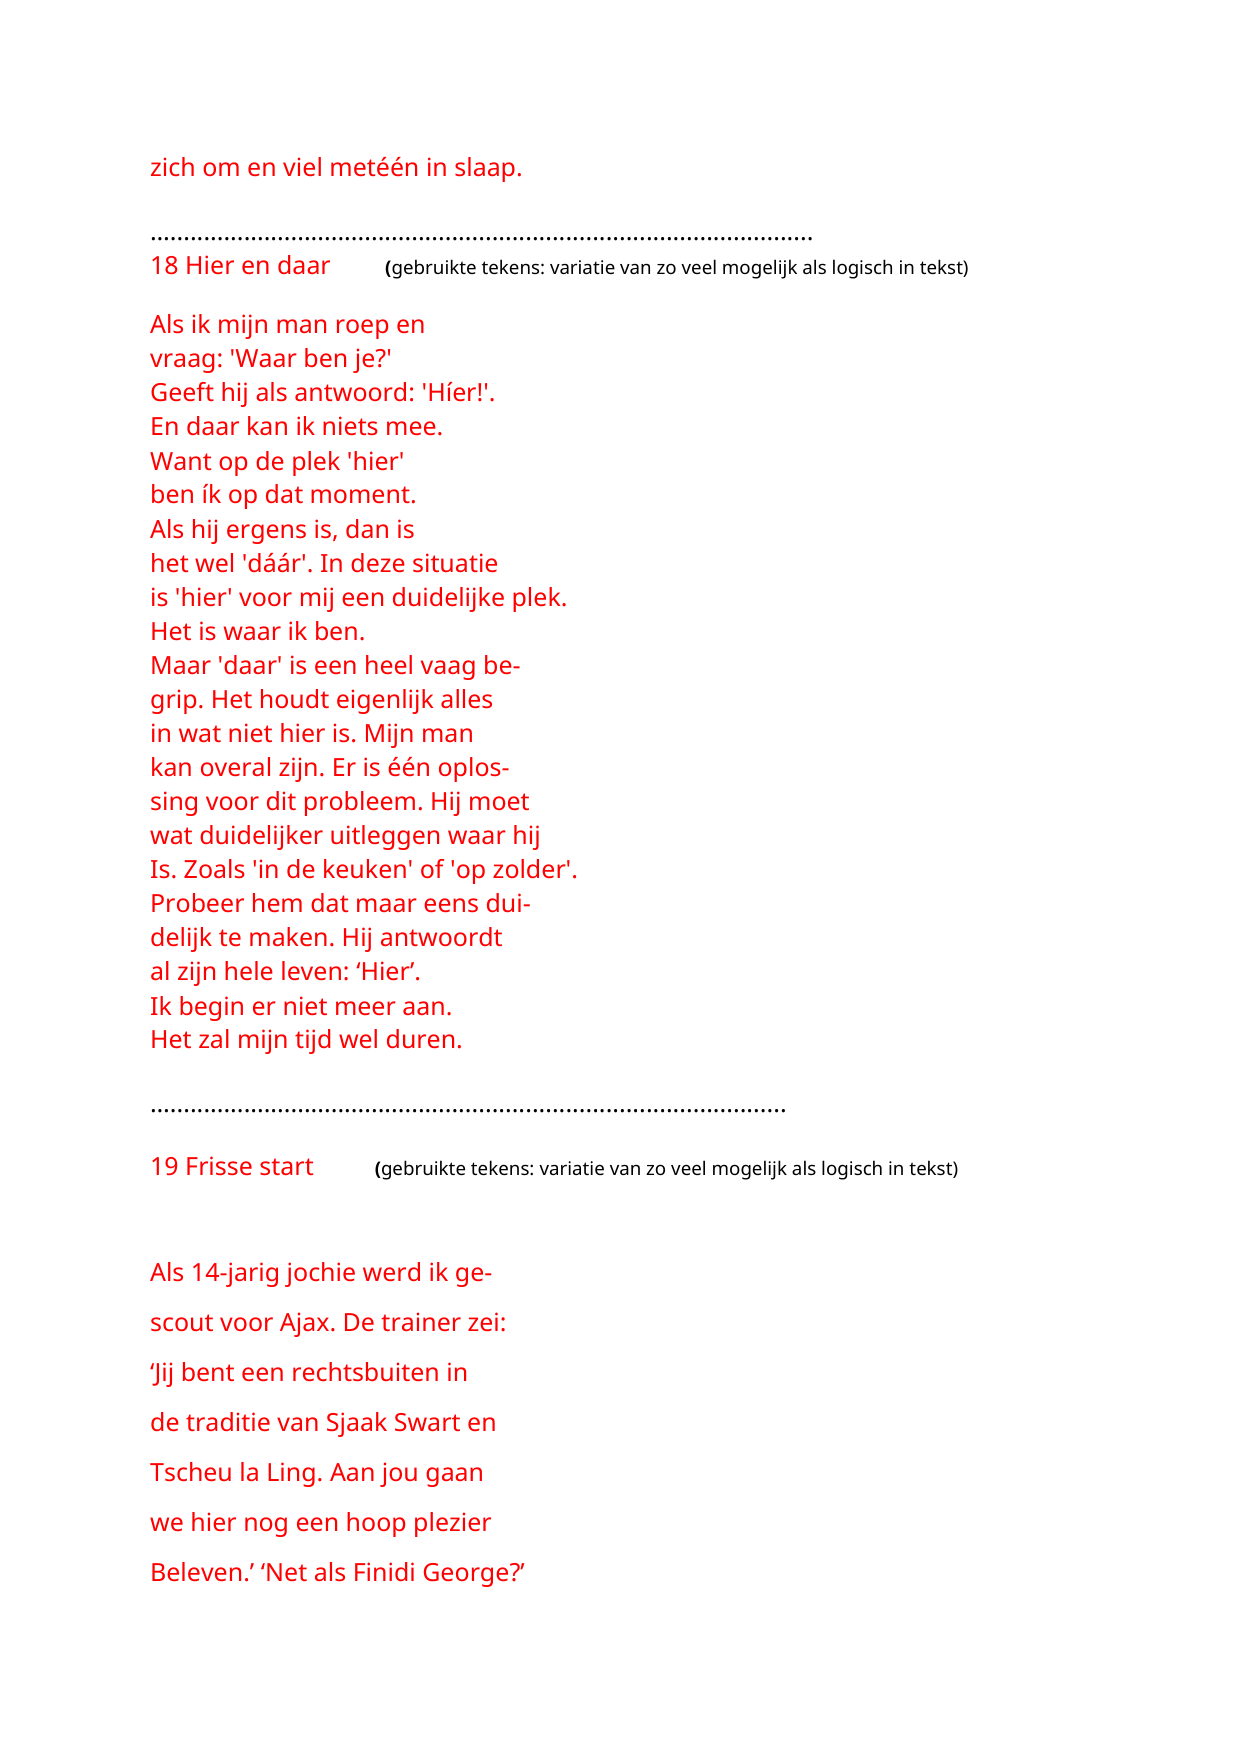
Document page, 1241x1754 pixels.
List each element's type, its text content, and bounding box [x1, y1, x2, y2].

text …................................................................................................ [150, 213, 1090, 247]
text Probeer hem dat maar eens dui- [150, 886, 1090, 920]
text Maar 'daar' is een heel vaag be- [150, 647, 1090, 682]
text En daar kan ik niets mee. [150, 409, 1090, 443]
text wat duidelijker uitleggen waar hij [150, 818, 1090, 852]
text 18 Hier en daar (gebruikte tekens: variatie van zo veel mogelijk als logisch in tekst) [150, 247, 1090, 281]
text Het zal mijn tijd wel duren. [150, 1022, 1090, 1056]
text delijk te maken. Hij antwoordt [150, 920, 1090, 954]
text het wel 'dáár'. In deze situatie [150, 545, 1090, 579]
text al zijn hele leven: ‘Hier’. [150, 954, 1090, 988]
text Is. Zoals 'in de keuken' of 'op zolder'. [150, 852, 1090, 886]
text Tscheu la Ling. Aan jou gaan [150, 1439, 1090, 1489]
text we hier nog een hoop plezier [150, 1489, 1090, 1539]
text de traditie van Sjaak Swart en [150, 1389, 1090, 1439]
text Als hij ergens is, dan is [150, 511, 1090, 545]
text ben ík op dat moment. [150, 477, 1090, 511]
text scout voor Ajax. De trainer zei: [150, 1289, 1090, 1339]
text ‘Jij bent een rechtsbuiten in [150, 1339, 1090, 1389]
text zich om en viel metéén in slaap. [150, 150, 1090, 184]
text Want op de plek 'hier' [150, 443, 1090, 477]
text Beleven.’ ‘Net als Finidi George?’ [150, 1539, 1090, 1589]
text kan overal zijn. Er is één oplos- [150, 750, 1090, 784]
text 19 Frisse start (gebruikte tekens: variatie van zo veel mogelijk als logisch in tekst) [150, 1149, 1090, 1183]
text grip. Het houdt eigenlijk alles [150, 682, 1090, 716]
text Ik begin er niet meer aan. [150, 988, 1090, 1022]
text Geeft hij als antwoord: 'Híer!'. [150, 375, 1090, 409]
text vraag: 'Waar ben je?' [150, 341, 1090, 375]
text Het is waar ik ben. [150, 613, 1090, 647]
text sing voor dit probleem. Hij moet [150, 784, 1090, 818]
text …............................................................................................ [150, 1085, 1090, 1119]
text Als ik mijn man roep en [150, 307, 1090, 341]
text in wat niet hier is. Mijn man [150, 716, 1090, 750]
text is 'hier' voor mij een duidelijke plek. [150, 579, 1090, 613]
text Als 14-jarig jochie werd ik ge- [150, 1239, 1090, 1289]
